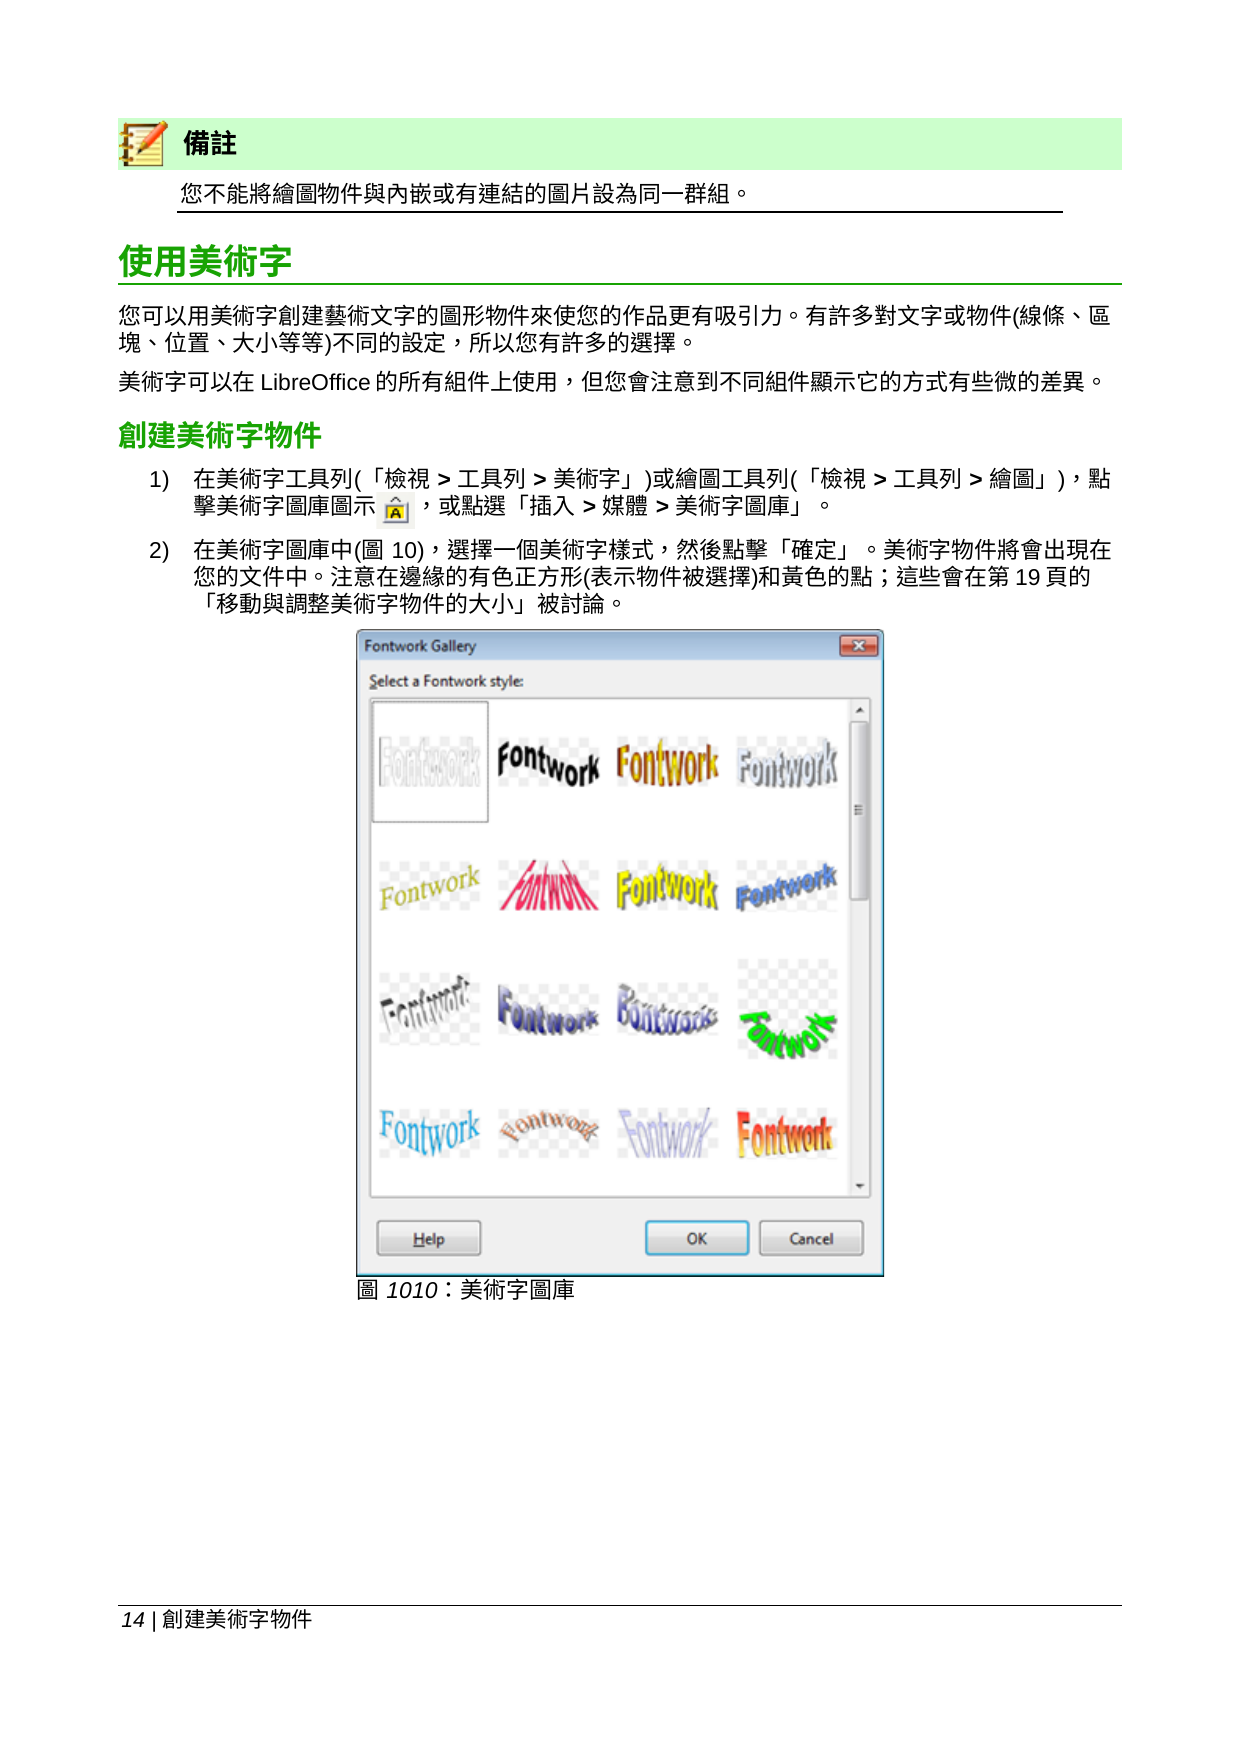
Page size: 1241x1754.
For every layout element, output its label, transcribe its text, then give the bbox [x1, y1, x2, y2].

subtitle 使用美術字 [118, 242, 1122, 283]
list 在美術字工具列(「檢視 > 工具列 > 美術字」)或繪圖工具列(「檢視 > 工具列 > 繪圖」)，點擊美術字圖庫圖示，或點選「插入 > 媒體 > 美術字圖庫」。 [169, 466, 1122, 528]
text 圖 1010：美術字圖庫 [356, 1277, 884, 1303]
subtitle 創建美術字物件 [118, 419, 1122, 454]
text 美術字可以在LibreOffice的所有組件上使用，但您會注意到不同組件顯示它的方式有些微的差異。 [118, 369, 1122, 396]
picture [376, 492, 415, 529]
picture [119, 119, 170, 170]
subtitle 備註 [118, 118, 1122, 170]
text 您可以用美術字創建藝術文字的圖形物件來使您的作品更有吸引力。有許多對文字或物件(線條、區塊、位置、大小等等)不同的設定，所以您有許多的選擇。 [118, 303, 1122, 356]
list 在美術字圖庫中(圖 10)，選擇一個美術字樣式，然後點擊「確定」。美術字物件將會出現在您的文件中。注意在邊緣的有色正方形(表示物件被選擇)和黃色的點；這些會在第19頁的「移動與調整美術字物件的大小」被討論。 [169, 537, 1122, 618]
text 您不能將繪圖物件與內嵌或有連結的圖片設為同一群組。 [177, 178, 1063, 211]
picture [356, 629, 885, 1277]
